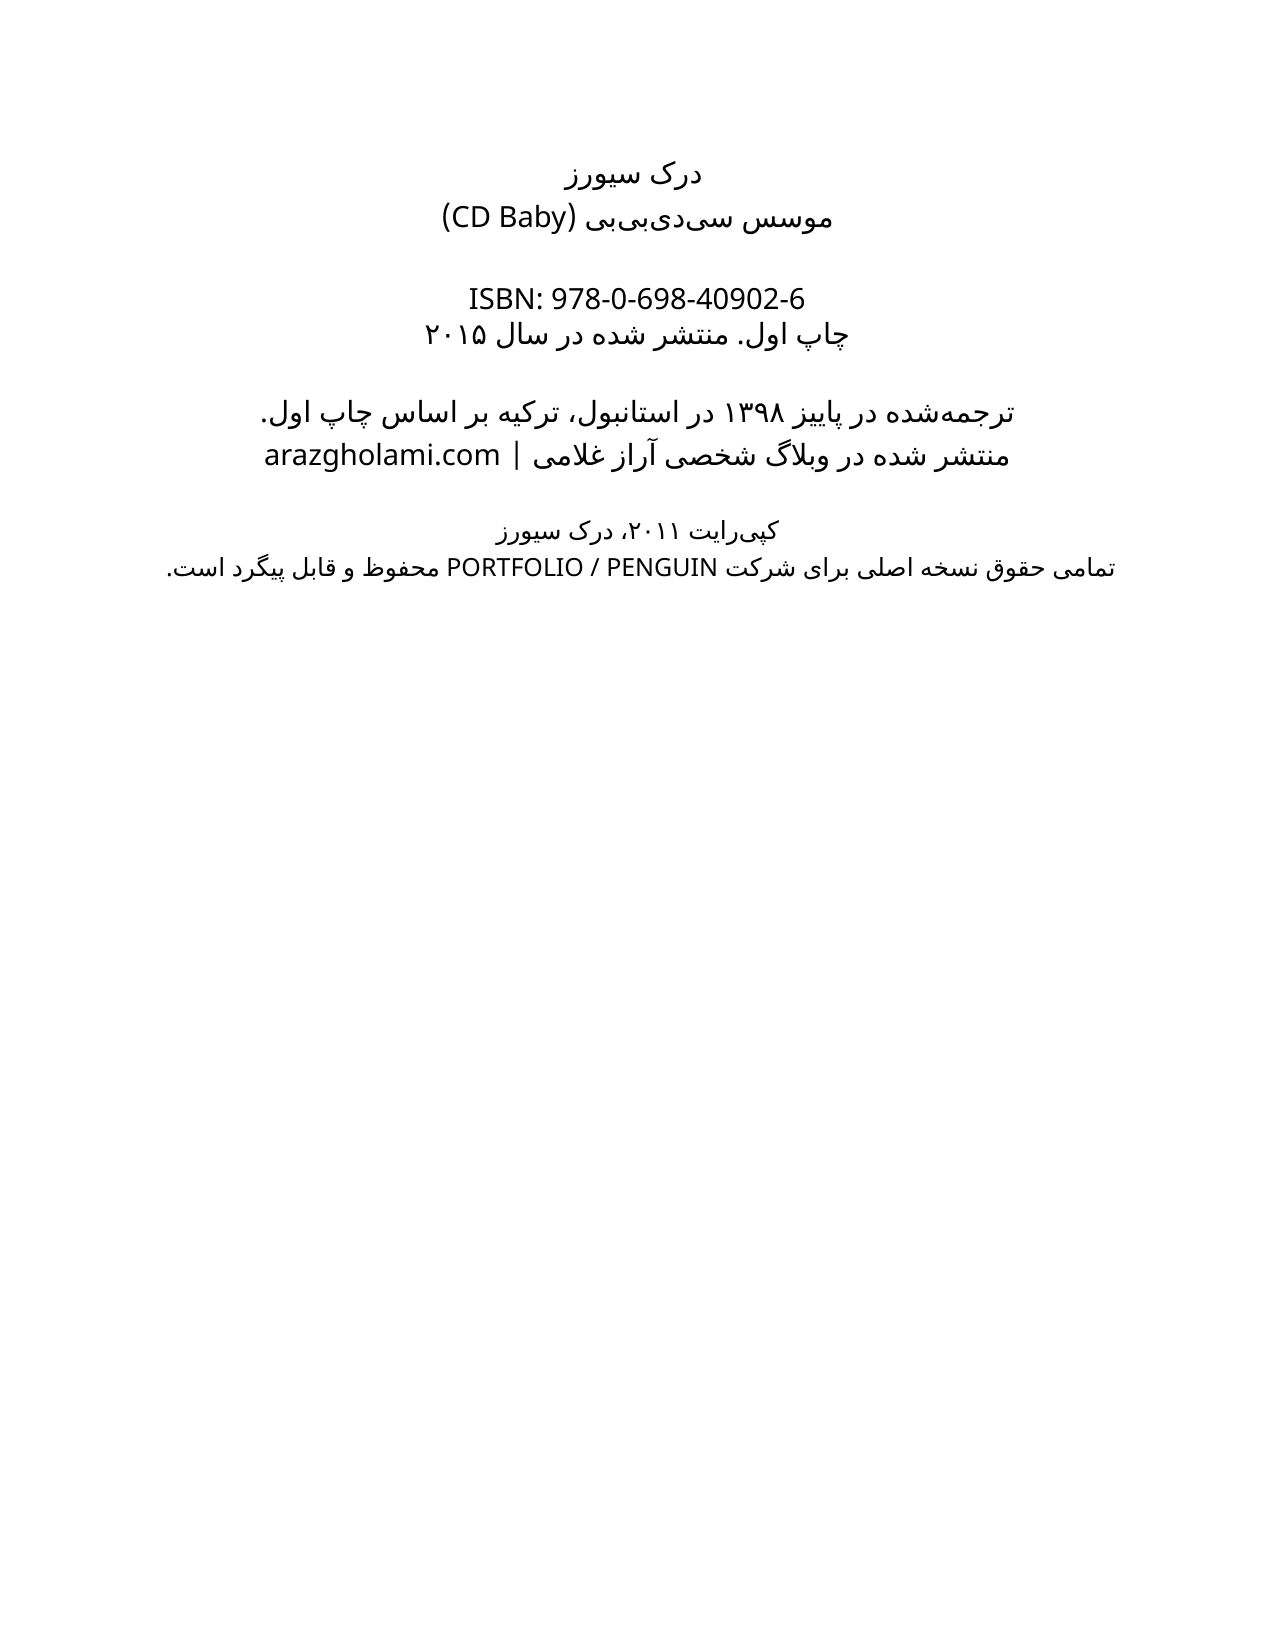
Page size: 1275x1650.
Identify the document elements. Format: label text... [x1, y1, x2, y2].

text تمامی حقوق نسخه اصلی برای شرکت PORTFOLIO / PENGUIN محفوظ و قابل پیگرد است. [118, 549, 1157, 586]
text کپی‌رایت ۲۰۱۱، درک سیورز [118, 517, 1157, 549]
text درک سیورز [118, 158, 1157, 196]
text چاپ اول. منتشر شده در سال ۲۰۱۵ [118, 318, 1157, 356]
text موسس سی‌دی‌بی‌بی (CD Baby) [118, 196, 1157, 239]
text ترجمه‌شده در پاییز ۱۳۹۸ در استانبول، ترکیه بر اساس چاپ اول. منتشر شده در وبلاگ شخصی آراز غلامی | arazgholami.com [118, 396, 1157, 477]
text ISBN: 978-0-698-40902-6 [118, 278, 1157, 318]
